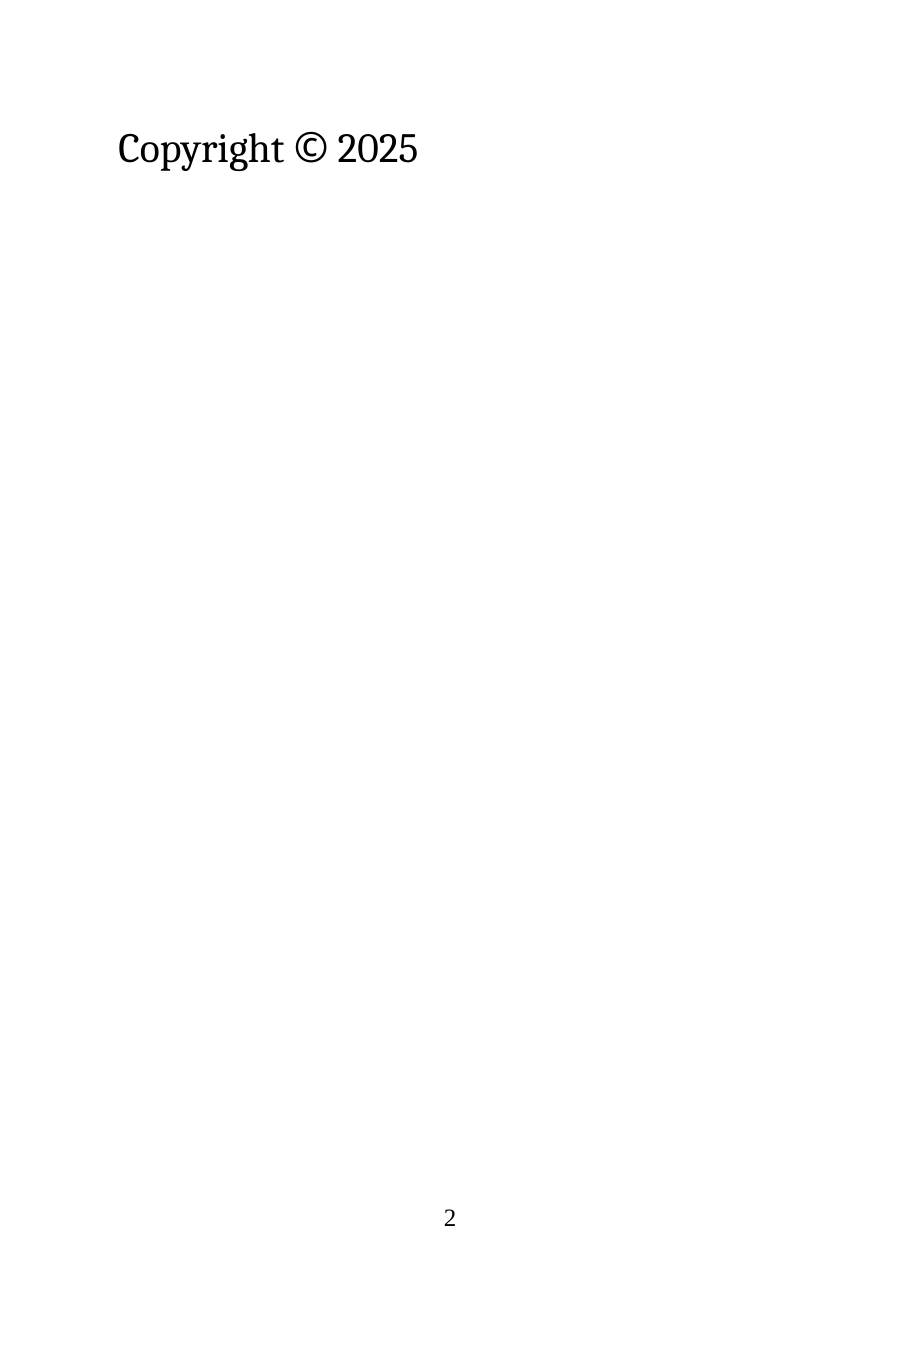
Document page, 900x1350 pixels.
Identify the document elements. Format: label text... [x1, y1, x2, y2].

text Copyright © 2025 [118, 118, 782, 175]
